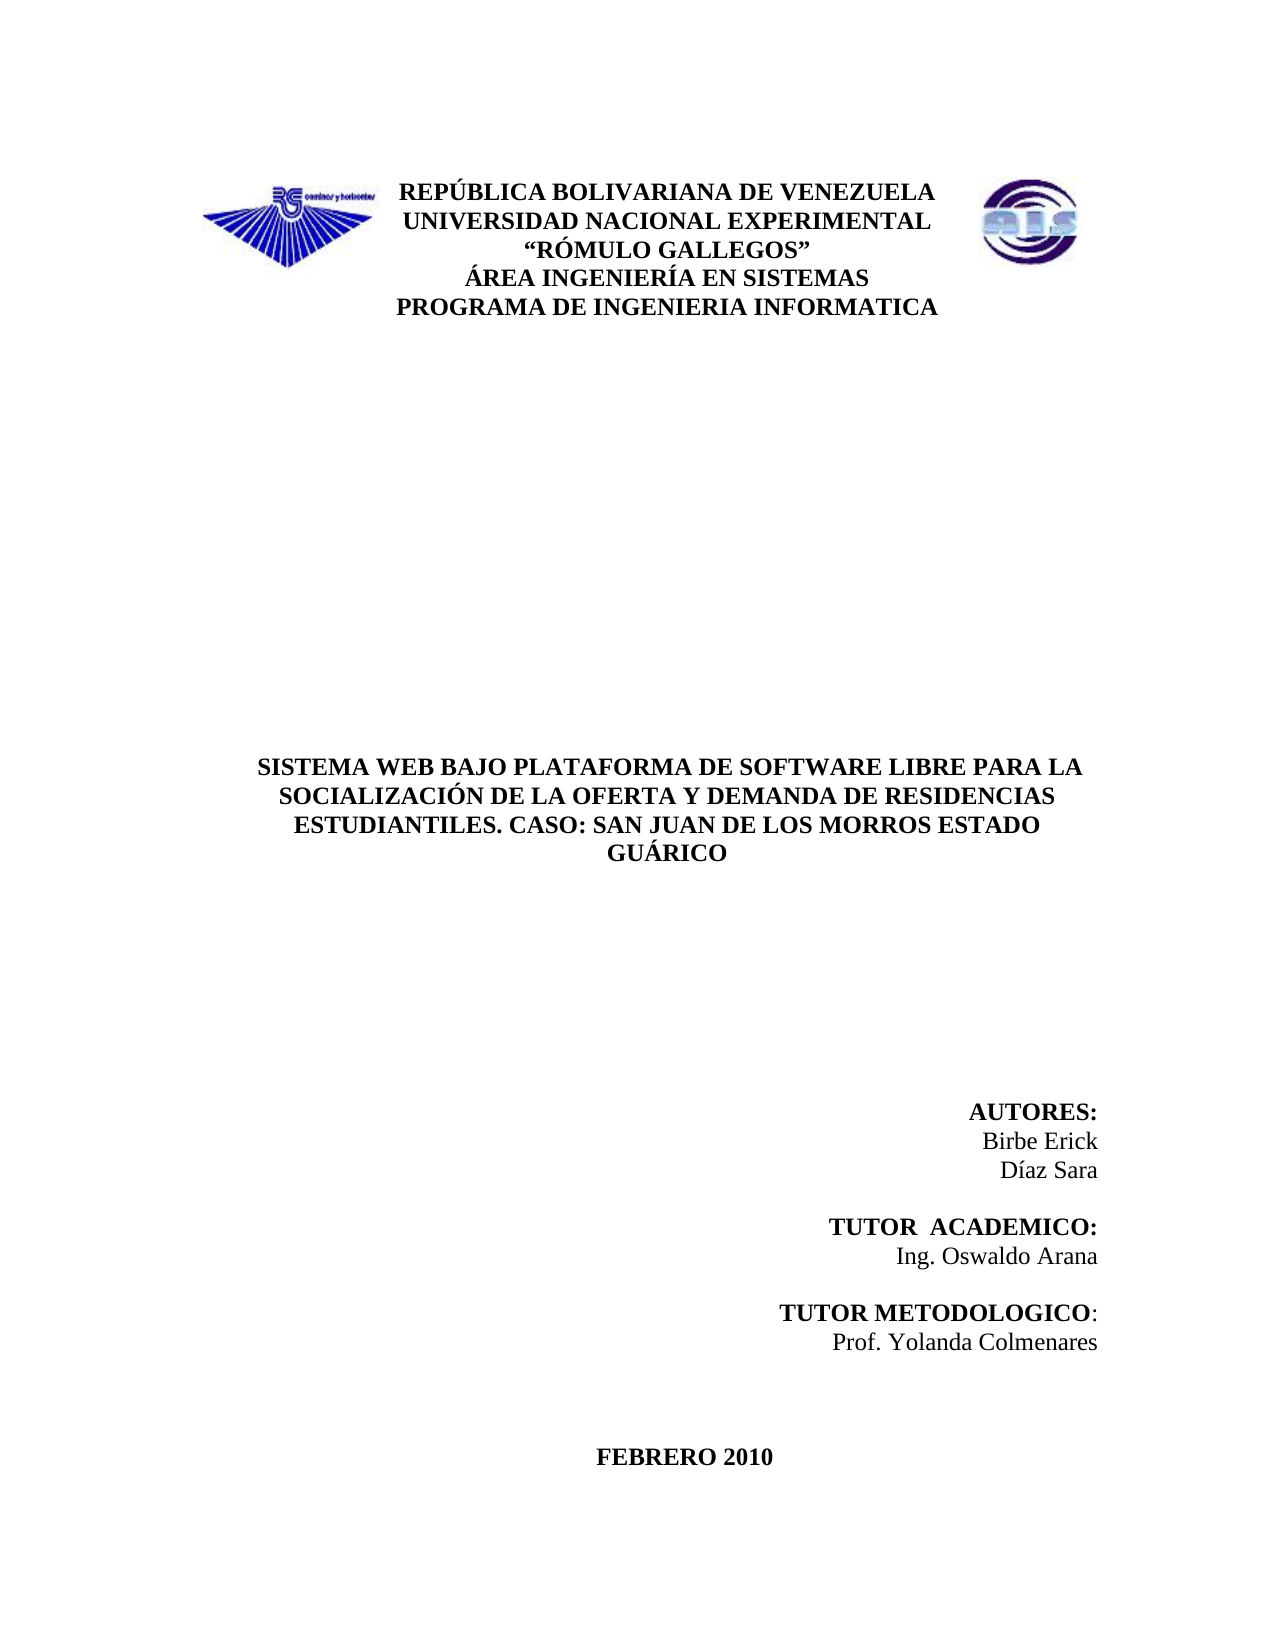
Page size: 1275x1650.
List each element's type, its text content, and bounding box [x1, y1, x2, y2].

text FEBRERO 2010 [236, 1442, 1098, 1471]
text “RÓMULO GALLEGOS” [381, 235, 978, 263]
text REPÚBLICA BOLIVARIANA DE VENEZUELA [236, 177, 978, 206]
text UNIVERSIDAD NACIONAL EXPERIMENTAL [381, 206, 978, 235]
text AUTORES: [236, 1097, 1098, 1126]
text SISTEMA WEB BAJO PLATAFORMA DE SOFTWARE LIBRE PARA LA SOCIALIZACIÓN DE LA OFERTA Y DEMANDA DE RESIDENCIAS ESTUDIANTILES. CASO: SAN JUAN DE LOS MORROS ESTADO GUÁRICO [236, 752, 1098, 867]
text PROGRAMA DE INGENIERIA INFORMATICA [236, 292, 1098, 321]
text TUTOR ACADEMICO: [236, 1212, 1098, 1241]
text Díaz Sara [236, 1155, 1098, 1183]
text Birbe Erick [236, 1126, 1098, 1155]
text TUTOR METODOLOGICO: [236, 1298, 1098, 1327]
picture [201, 185, 380, 273]
text [1084, 235, 1098, 263]
picture [978, 177, 1084, 268]
text ÁREA INGENIERÍA EN SISTEMAS [236, 263, 1098, 292]
text Prof. Yolanda Colmenares [236, 1327, 1098, 1356]
text Ing. Oswaldo Arana [236, 1241, 1098, 1270]
